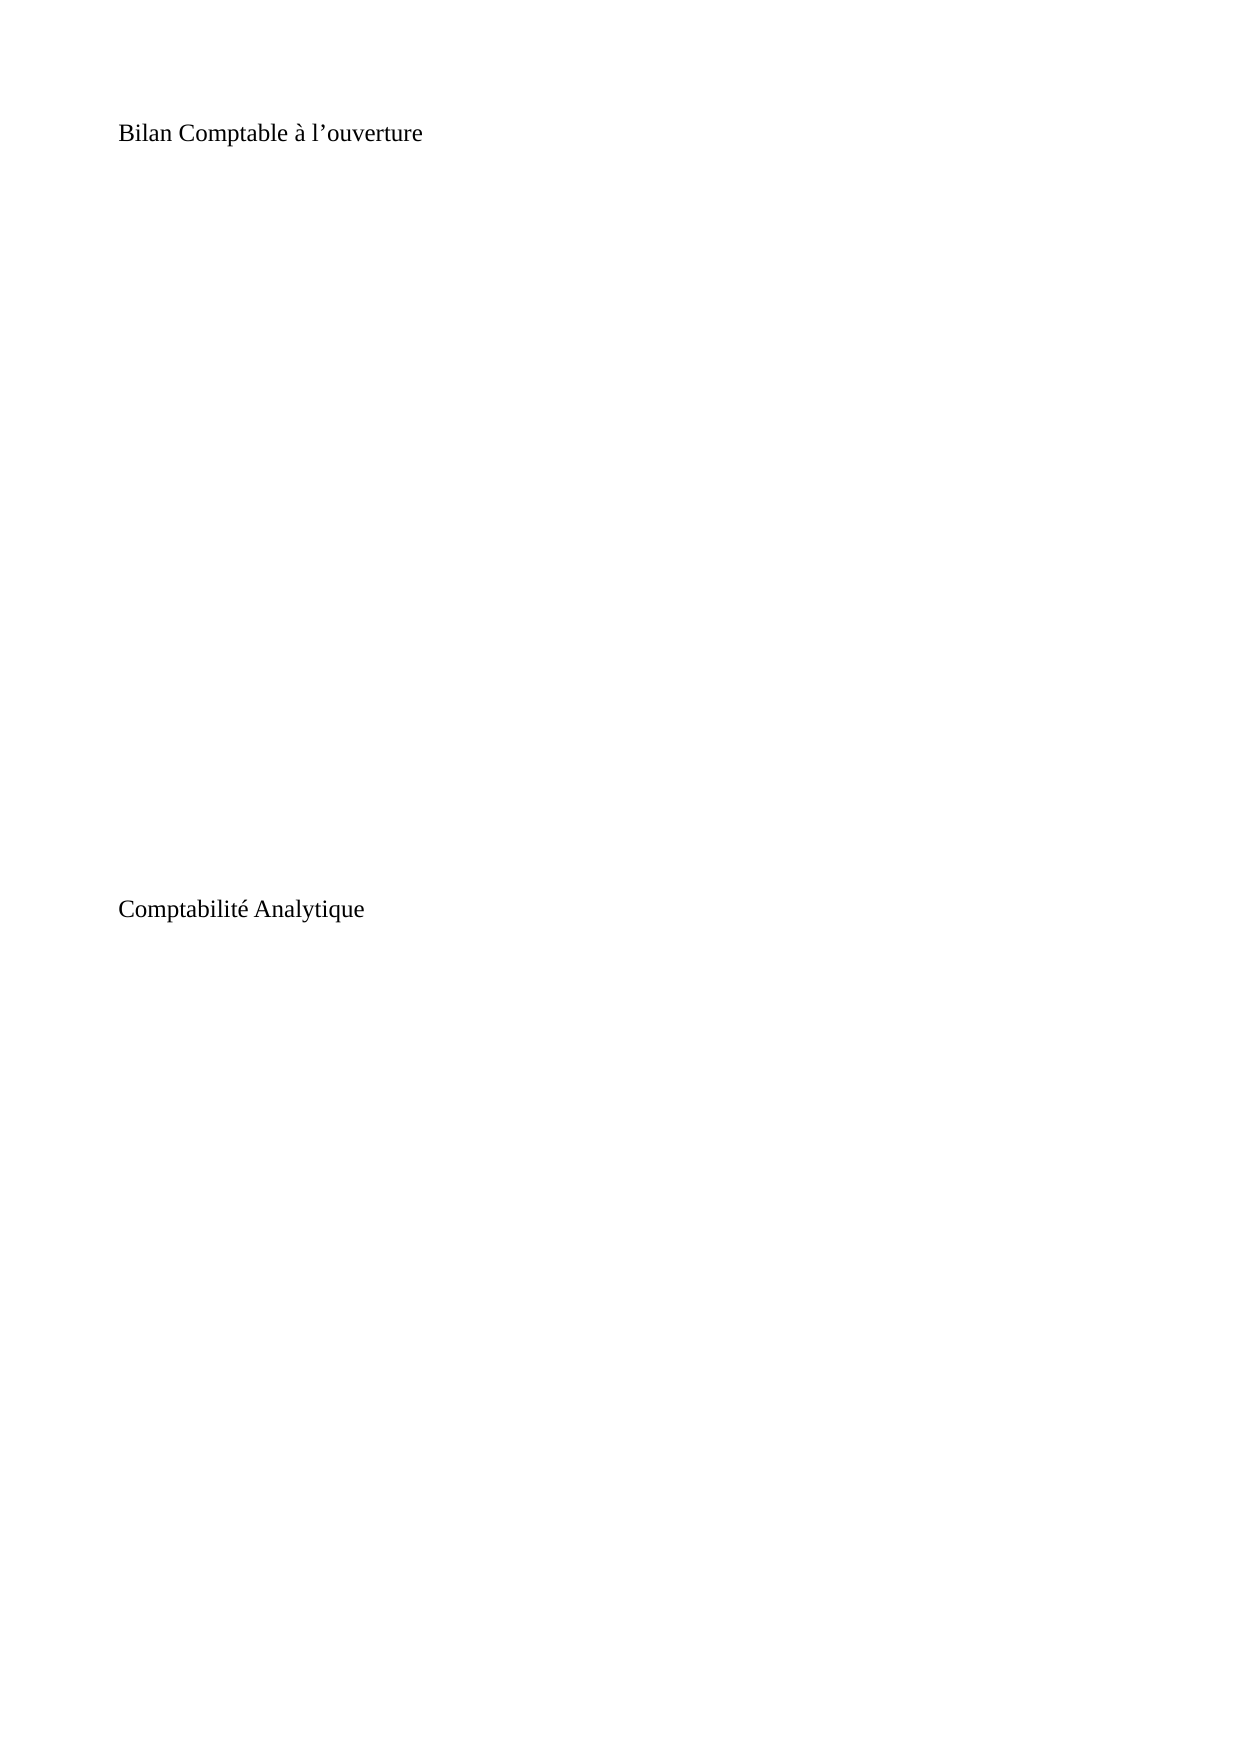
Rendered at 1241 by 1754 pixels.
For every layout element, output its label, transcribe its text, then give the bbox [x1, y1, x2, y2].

text Comptabilité Analytique [118, 894, 1122, 923]
text Bilan Comptable à l’ouverture [118, 118, 1122, 147]
